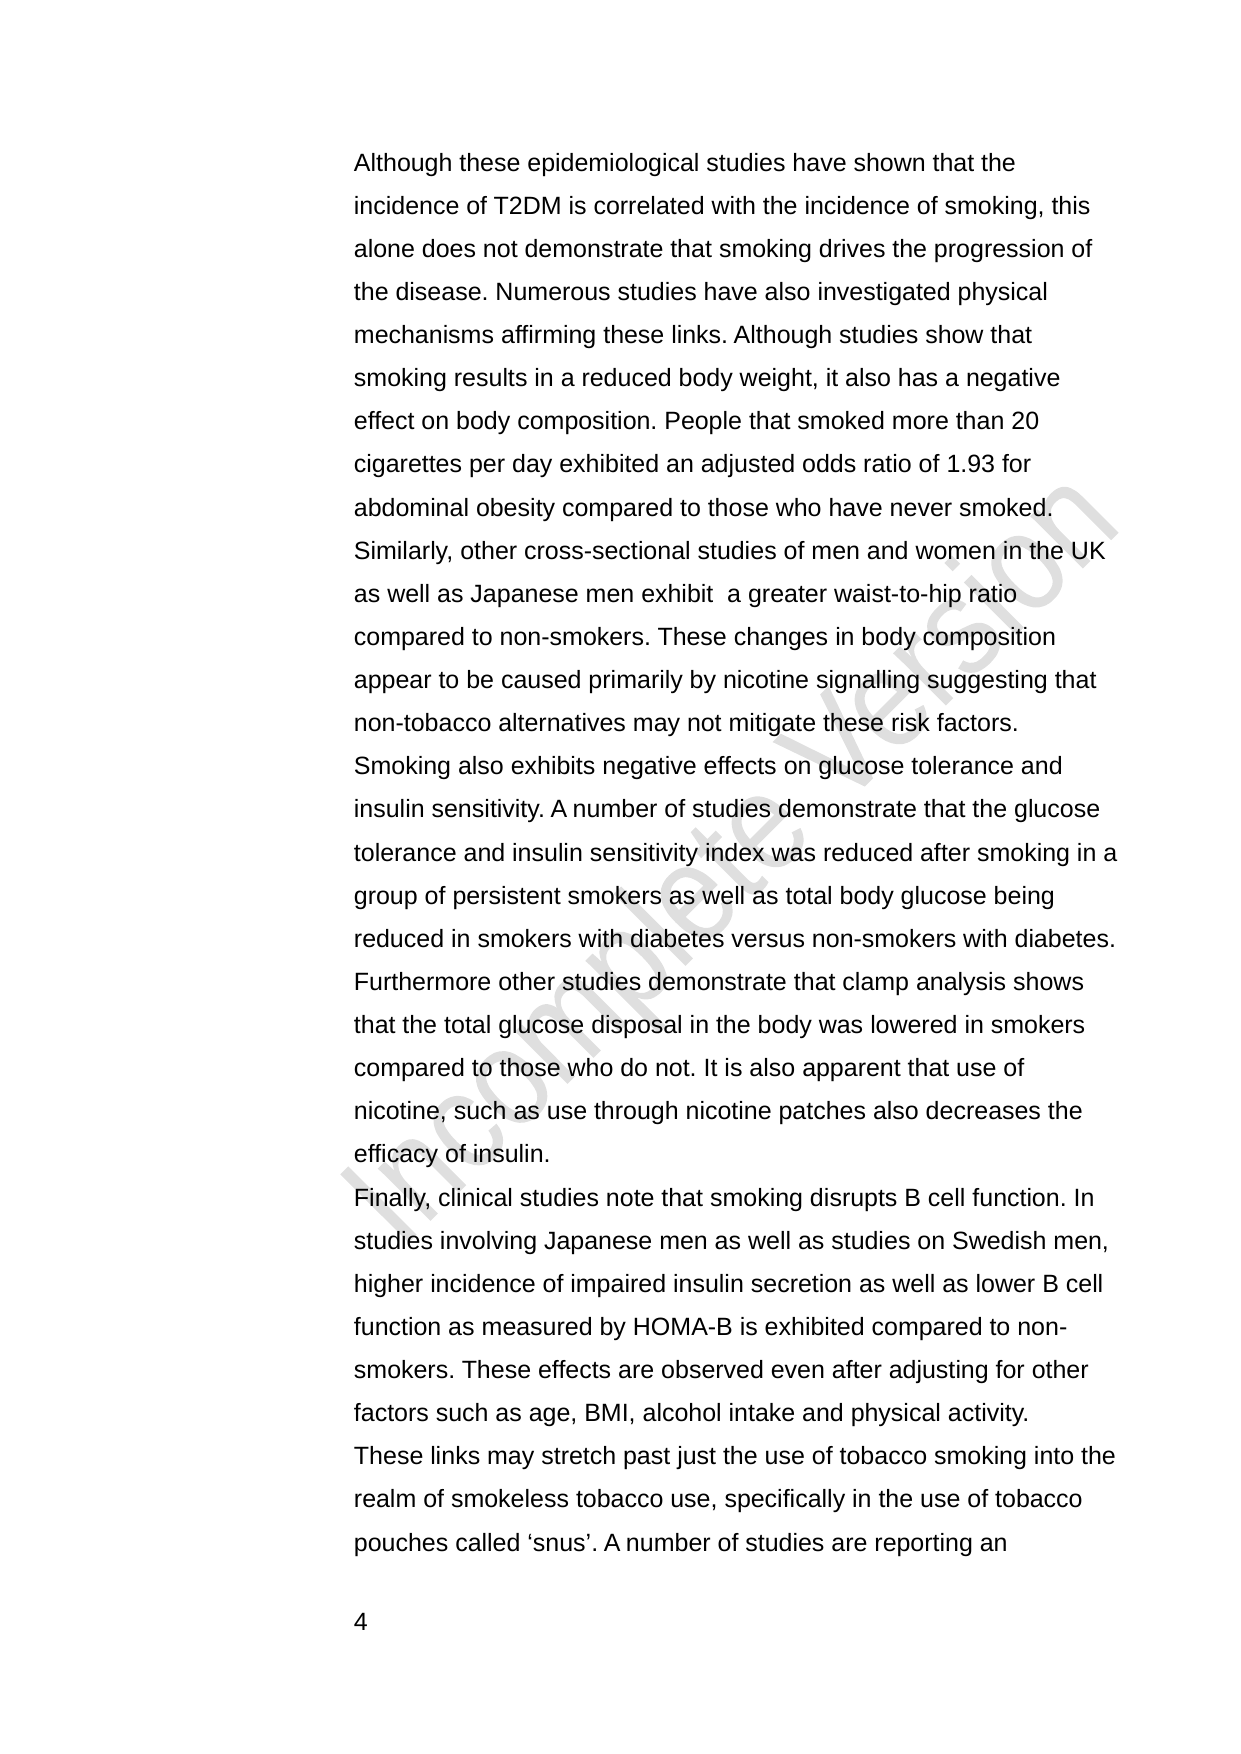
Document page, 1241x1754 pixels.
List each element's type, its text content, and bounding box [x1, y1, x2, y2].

text These links may stretch past just the use of tobacco smoking into the realm of smokeless tobacco use, specifically in the use of tobacco pouches called ‘snus’. A number of studies are reporting an [354, 1441, 1122, 1556]
text Although these epidemiological studies have shown that the incidence of T2DM is correlated with the incidence of smoking, this alone does not demonstrate that smoking drives the progression of the disease. Numerous studies have also investigated physical mechanisms affirming these links. Although studies show that smoking results in a reduced body weight, it also has a negative effect on body composition. People that smoked more than 20 cigarettes per day exhibited an adjusted odds ratio of 1.93 for abdominal obesity compared to those who have never smoked. Similarly, other cross-sectional studies of men and women in the UK as well as Japanese men exhibit a greater waist-to-hip ratio compared to non-smokers. These changes in body composition appear to be caused primarily by nicotine signalling suggesting that non-tobacco alternatives may not mitigate these risk factors. Smoking also exhibits negative effects on glucose tolerance and insulin sensitivity. A number of studies demonstrate that the glucose tolerance and insulin sensitivity index was reduced after smoking in a group of persistent smokers as well as total body glucose being reduced in smokers with diabetes versus non-smokers with diabetes. Furthermore other studies demonstrate that clamp analysis shows that the total glucose disposal in the body was lowered in smokers compared to those who do not. It is also apparent that use of nicotine, such as use through nicotine patches also decreases the efficacy of insulin. [354, 148, 1122, 1168]
text Finally, clinical studies note that smoking disrupts B cell function. In studies involving Japanese men as well as studies on Swedish men, higher incidence of impaired insulin secretion as well as lower B cell function as measured by HOMA-B is exhibited compared to non-smokers. These effects are observed even after adjusting for other factors such as age, BMI, alcohol intake and physical activity. [354, 1183, 1122, 1427]
